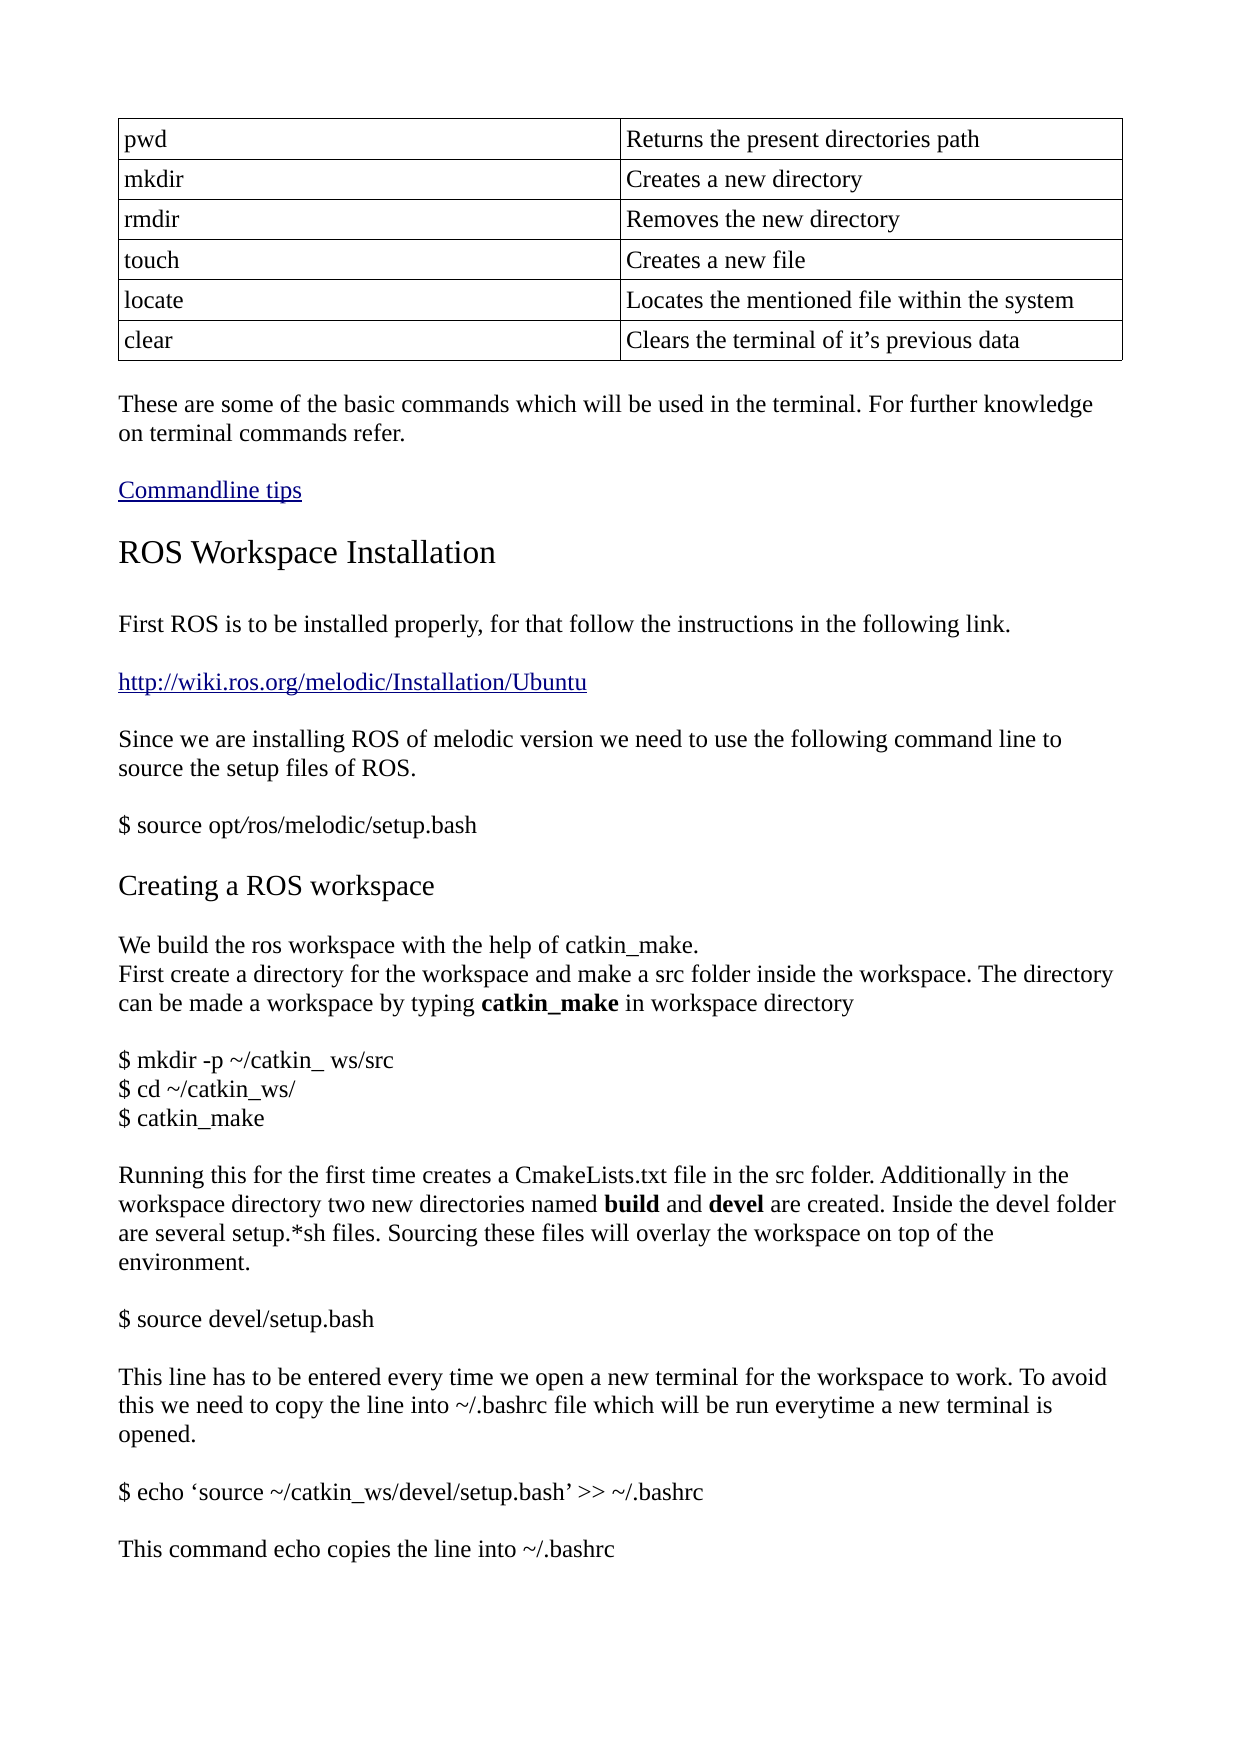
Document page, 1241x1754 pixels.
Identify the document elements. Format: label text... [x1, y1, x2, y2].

table_cell Returns the present directories path [621, 119, 1122, 158]
table_cell Creates a new directory [621, 160, 1122, 199]
text $ mkdir -p ~/catkin_ ws/src [118, 1045, 1122, 1074]
text http://wiki.ros.org/melodic/Installation/Ubuntu [118, 667, 1122, 696]
table_cell rmdir [119, 200, 620, 239]
table_cell mkdir [119, 160, 620, 199]
table_cell pwd [119, 119, 620, 158]
text Running this for the first time creates a CmakeLists.txt file in the src folder. Additionally in the workspace directory two new directories named build and devel are created. Inside the devel folder are several setup.*sh files. Sourcing these files will overlay the workspace on top of the environment. [118, 1160, 1122, 1275]
text $ catkin_make [118, 1103, 1122, 1132]
text This line has to be entered every time we open a new terminal for the workspace to work. To avoid this we need to copy the line into ~/.bashrc file which will be run everytime a new terminal is opened. [118, 1362, 1122, 1448]
table_cell Clears the terminal of it’s previous data [621, 321, 1122, 360]
table_cell Removes the new directory [621, 200, 1122, 239]
text We build the ros workspace with the help of catkin_make. [118, 930, 1122, 959]
text Since we are installing ROS of melodic version we need to use the following command line to source the setup files of ROS. [118, 724, 1122, 782]
table_cell locate [119, 280, 620, 320]
text First ROS is to be installed properly, for that follow the instructions in the following link. [118, 609, 1122, 638]
text $ source devel/setup.bash [118, 1304, 1122, 1333]
table_cell Locates the mentioned file within the system [621, 280, 1122, 320]
text These are some of the basic commands which will be used in the terminal. For further knowledge on terminal commands refer. [118, 389, 1122, 446]
text Commandline tips [118, 475, 1122, 504]
text First create a directory for the workspace and make a src folder inside the workspace. The directory can be made a workspace by typing catkin_make in workspace directory [118, 959, 1122, 1017]
text $ cd ~/catkin_ws/ [118, 1074, 1122, 1103]
text $ source opt/ros/melodic/setup.bash [118, 811, 1122, 839]
text Creating a ROS workspace [118, 868, 1122, 902]
table_cell touch [119, 240, 620, 279]
text ROS Workspace Installation [118, 533, 1122, 571]
table_cell clear [119, 321, 620, 360]
text $ echo ‘source ~/catkin_ws/devel/setup.bash’ >> ~/.bashrc [118, 1477, 1122, 1505]
table_cell Creates a new file [621, 240, 1122, 279]
text This command echo copies the line into ~/.bashrc [118, 1534, 1122, 1563]
